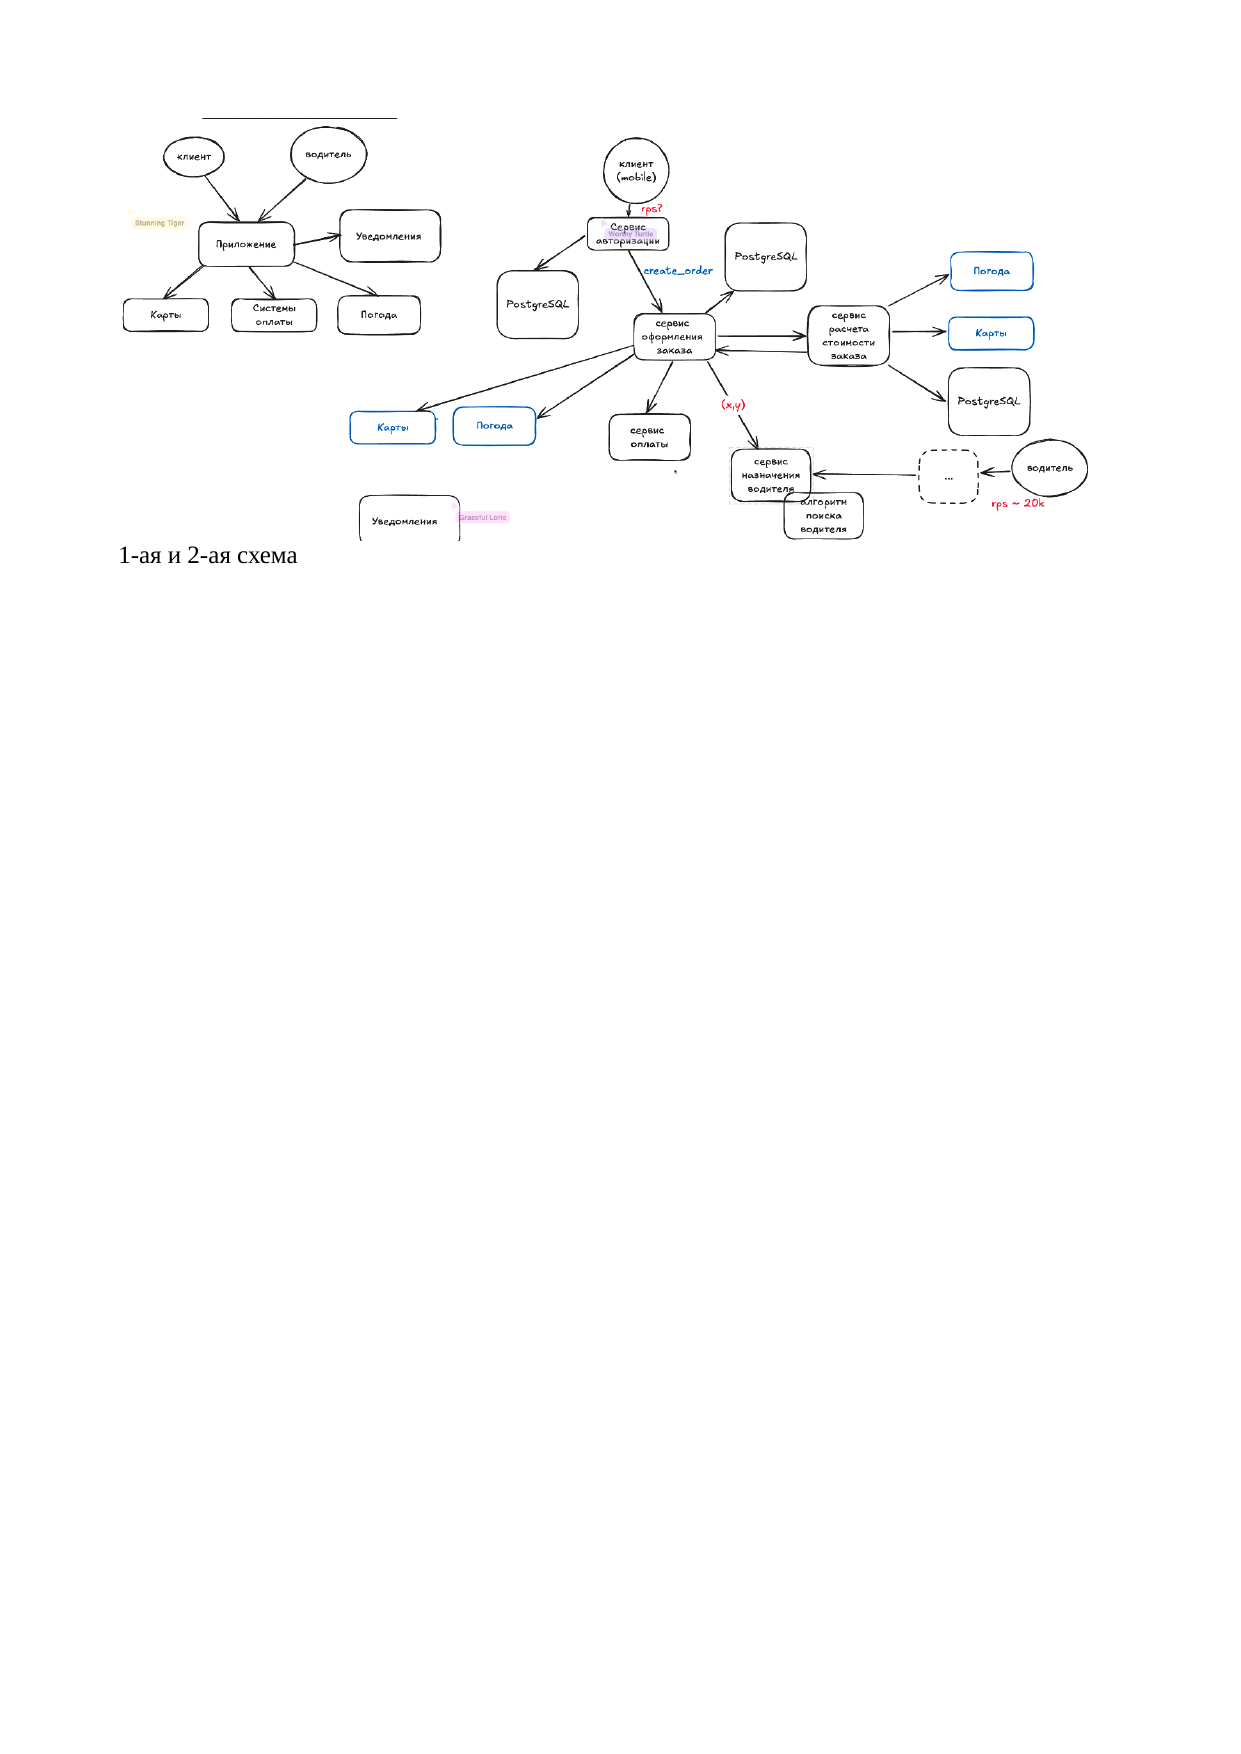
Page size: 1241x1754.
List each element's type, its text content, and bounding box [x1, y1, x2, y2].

text 1-ая и 2-ая схема [118, 541, 1122, 569]
picture [117, 118, 1122, 541]
